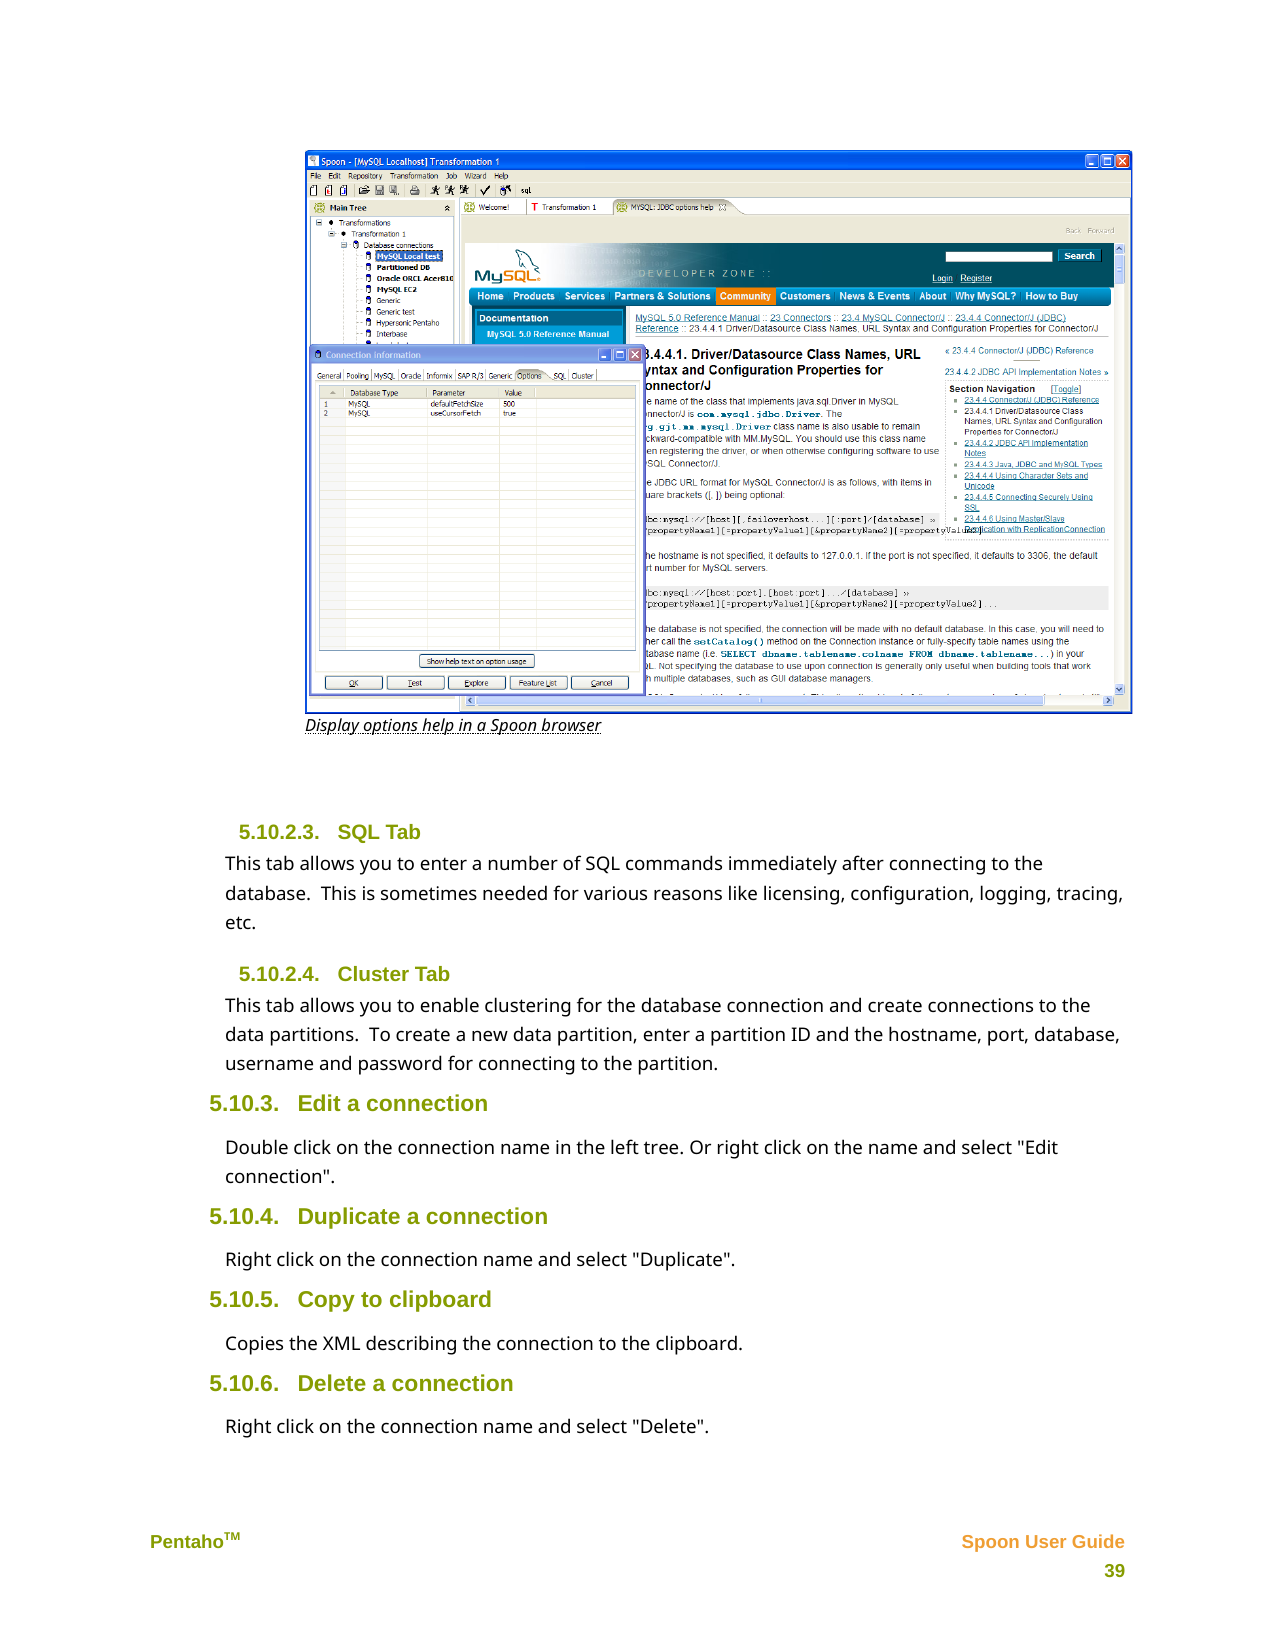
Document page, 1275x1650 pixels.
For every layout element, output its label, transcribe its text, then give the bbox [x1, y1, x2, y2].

picture [305, 150, 1133, 714]
subtitle Cluster Tab [239, 954, 1125, 988]
subtitle Edit a connection [209, 1084, 1125, 1118]
text This tab allows you to enable clustering for the database connection and create connections to the data partitions. To create a new data partition, enter a partition ID and the hostname, port, database, username and password for connecting to the partition. [225, 989, 1125, 1077]
subtitle Delete a connection [209, 1363, 1125, 1398]
text Double click on the connection name in the left tree. Or right click on the name and select "Edit connection". [225, 1131, 1125, 1189]
subtitle Duplicate a connection [209, 1196, 1125, 1231]
text Copies the XML describing the connection to the clipboard. [225, 1327, 1125, 1356]
text This tab allows you to enter a number of SQL commands immediately after connecting to the database. This is sometimes needed for various reasons like licensing, configuration, logging, tracing, etc. [225, 847, 1125, 935]
text Display options help in a Spoon browser [305, 714, 1051, 736]
text Right click on the connection name and select "Duplicate". [225, 1243, 1125, 1273]
subtitle Copy to clipboard [209, 1280, 1125, 1314]
subtitle SQL Tab [239, 812, 1125, 847]
text Right click on the connection name and select "Delete". [225, 1410, 1125, 1439]
